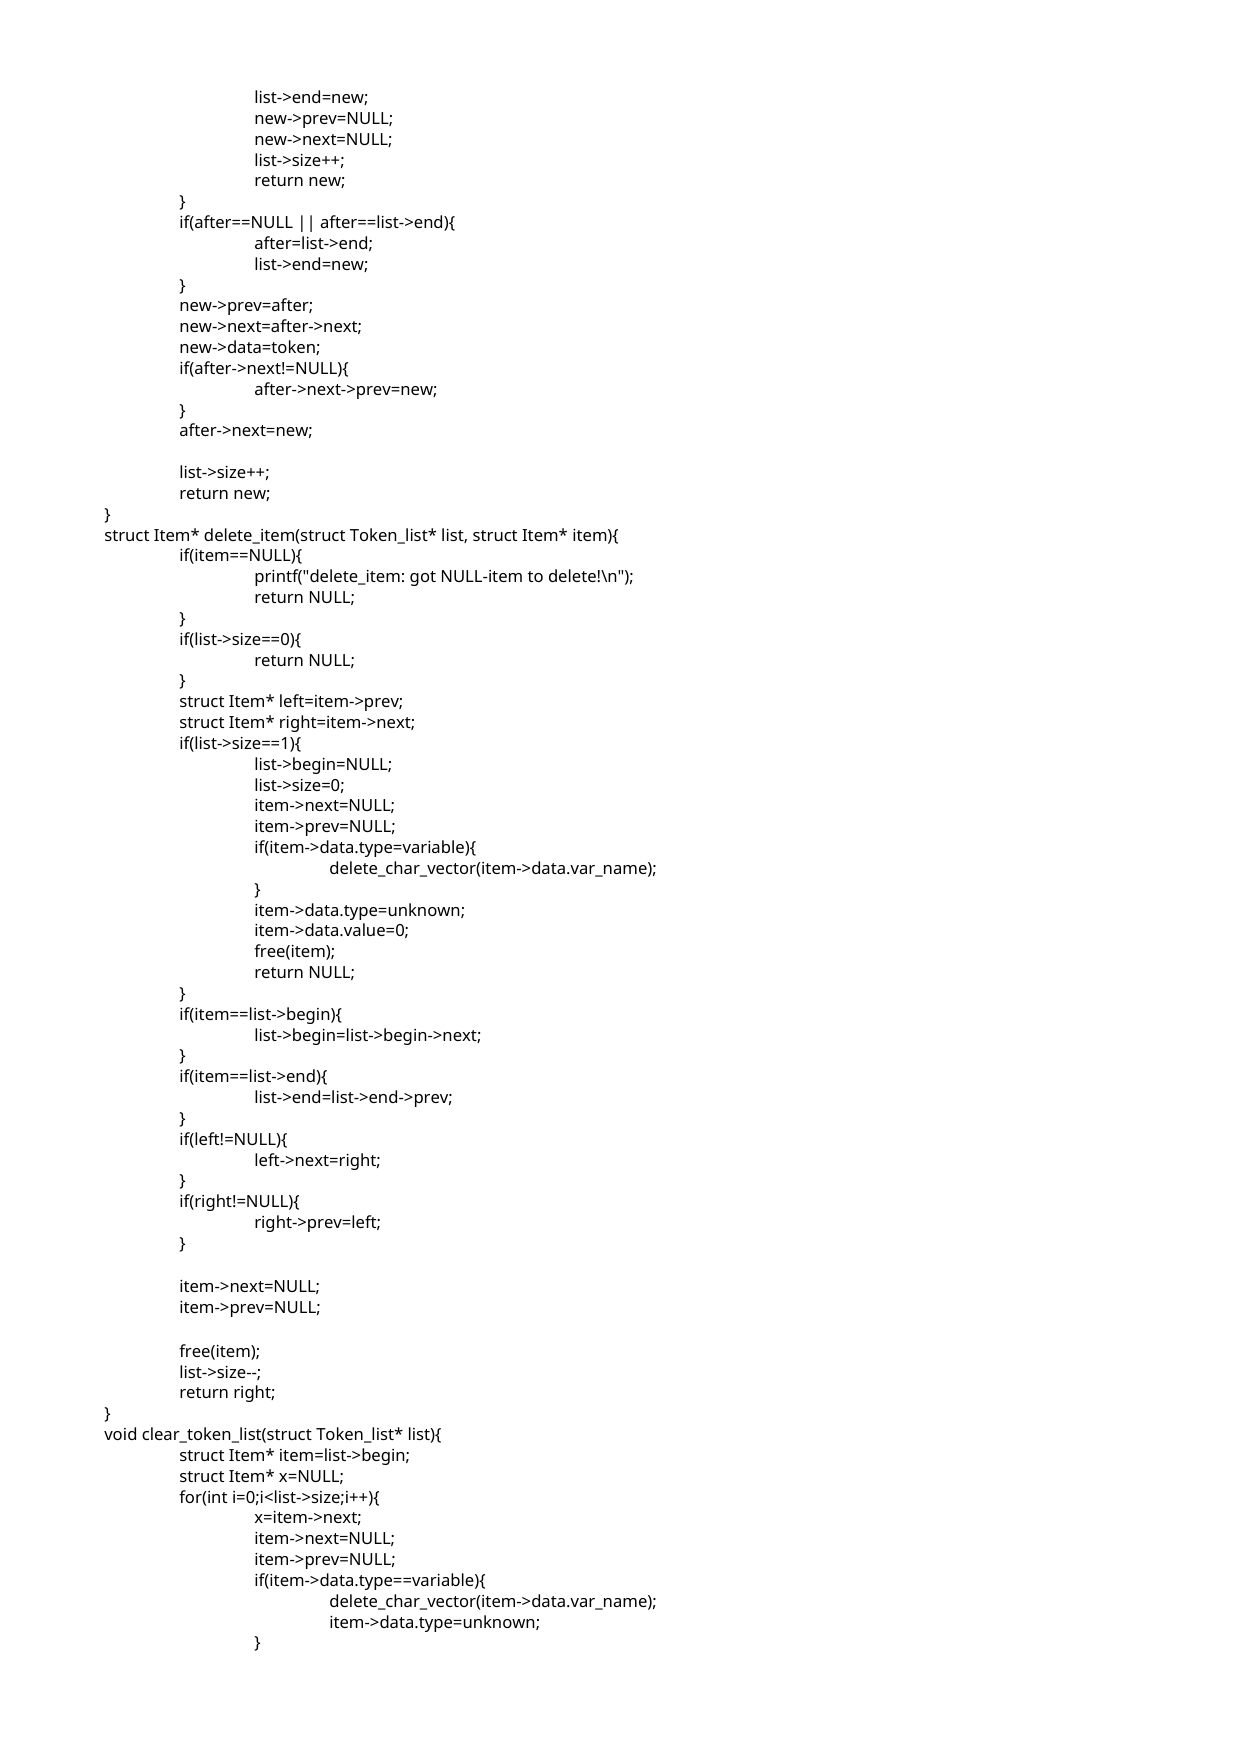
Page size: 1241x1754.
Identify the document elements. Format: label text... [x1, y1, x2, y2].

text new->prev=after; [104, 295, 1173, 316]
text item->data.value=0; [104, 920, 1173, 941]
text item->prev=NULL; [104, 816, 1173, 837]
text } [104, 1403, 1173, 1424]
text list->begin=list->begin->next; [104, 1024, 1173, 1045]
text after=list->end; [104, 233, 1173, 253]
text } [104, 274, 1173, 295]
text delete_char_vector(item->data.var_name); [104, 1591, 1173, 1611]
text if(item->data.type=variable){ [104, 837, 1173, 858]
text new->next=after->next; [104, 316, 1173, 337]
text if(item==list->begin){ [104, 1003, 1173, 1024]
text for(int i=0;i<list->size;i++){ [104, 1486, 1173, 1507]
text new->prev=NULL; [104, 108, 1173, 128]
text } [104, 1108, 1173, 1128]
text right->prev=left; [104, 1212, 1173, 1233]
text list->size++; [104, 462, 1173, 483]
text item->data.type=unknown; [104, 1611, 1173, 1632]
text after->next=new; [104, 420, 1173, 441]
text list->end=list->end->prev; [104, 1087, 1173, 1108]
text return right; [104, 1382, 1173, 1403]
text void clear_token_list(struct Token_list* list){ [104, 1424, 1173, 1445]
text if(item->data.type==variable){ [104, 1570, 1173, 1591]
text after->next->prev=new; [104, 378, 1173, 399]
text } [104, 878, 1173, 899]
text } [104, 983, 1173, 1003]
text delete_char_vector(item->data.var_name); [104, 858, 1173, 878]
text struct Item* delete_item(struct Token_list* list, struct Item* item){ [104, 524, 1173, 545]
text } [104, 399, 1173, 420]
text item->data.type=unknown; [104, 899, 1173, 920]
text return NULL; [104, 649, 1173, 670]
text item->prev=NULL; [104, 1297, 1173, 1318]
text free(item); [104, 941, 1173, 962]
text item->next=NULL; [104, 1528, 1173, 1549]
text if(left!=NULL){ [104, 1128, 1173, 1149]
text if(item==NULL){ [104, 545, 1173, 566]
text struct Item* item=list->begin; [104, 1445, 1173, 1466]
text return new; [104, 170, 1173, 191]
text return NULL; [104, 962, 1173, 983]
text if(item==list->end){ [104, 1066, 1173, 1087]
text new->data=token; [104, 337, 1173, 358]
text } [104, 608, 1173, 628]
text struct Item* left=item->prev; [104, 691, 1173, 712]
text list->end=new; [104, 87, 1173, 108]
text left->next=right; [104, 1149, 1173, 1170]
text free(item); [104, 1341, 1173, 1361]
text } [104, 503, 1173, 524]
text if(list->size==1){ [104, 733, 1173, 753]
text if(list->size==0){ [104, 628, 1173, 649]
text return NULL; [104, 587, 1173, 608]
text struct Item* right=item->next; [104, 712, 1173, 733]
text } [104, 1632, 1173, 1653]
text } [104, 1233, 1173, 1253]
text } [104, 1170, 1173, 1191]
text item->prev=NULL; [104, 1549, 1173, 1570]
text x=item->next; [104, 1507, 1173, 1528]
text list->size=0; [104, 774, 1173, 795]
text list->size++; [104, 149, 1173, 170]
text list->begin=NULL; [104, 753, 1173, 774]
text if(after->next!=NULL){ [104, 358, 1173, 378]
text printf("delete_item: got NULL-item to delete!\n"); [104, 566, 1173, 587]
text } [104, 1045, 1173, 1066]
text list->size--; [104, 1361, 1173, 1382]
text list->end=new; [104, 253, 1173, 274]
text new->next=NULL; [104, 128, 1173, 149]
text if(right!=NULL){ [104, 1191, 1173, 1212]
text item->next=NULL; [104, 1276, 1173, 1297]
text item->next=NULL; [104, 795, 1173, 816]
text struct Item* x=NULL; [104, 1466, 1173, 1486]
text return new; [104, 483, 1173, 503]
text if(after==NULL || after==list->end){ [104, 212, 1173, 233]
text } [104, 670, 1173, 691]
text } [104, 191, 1173, 212]
